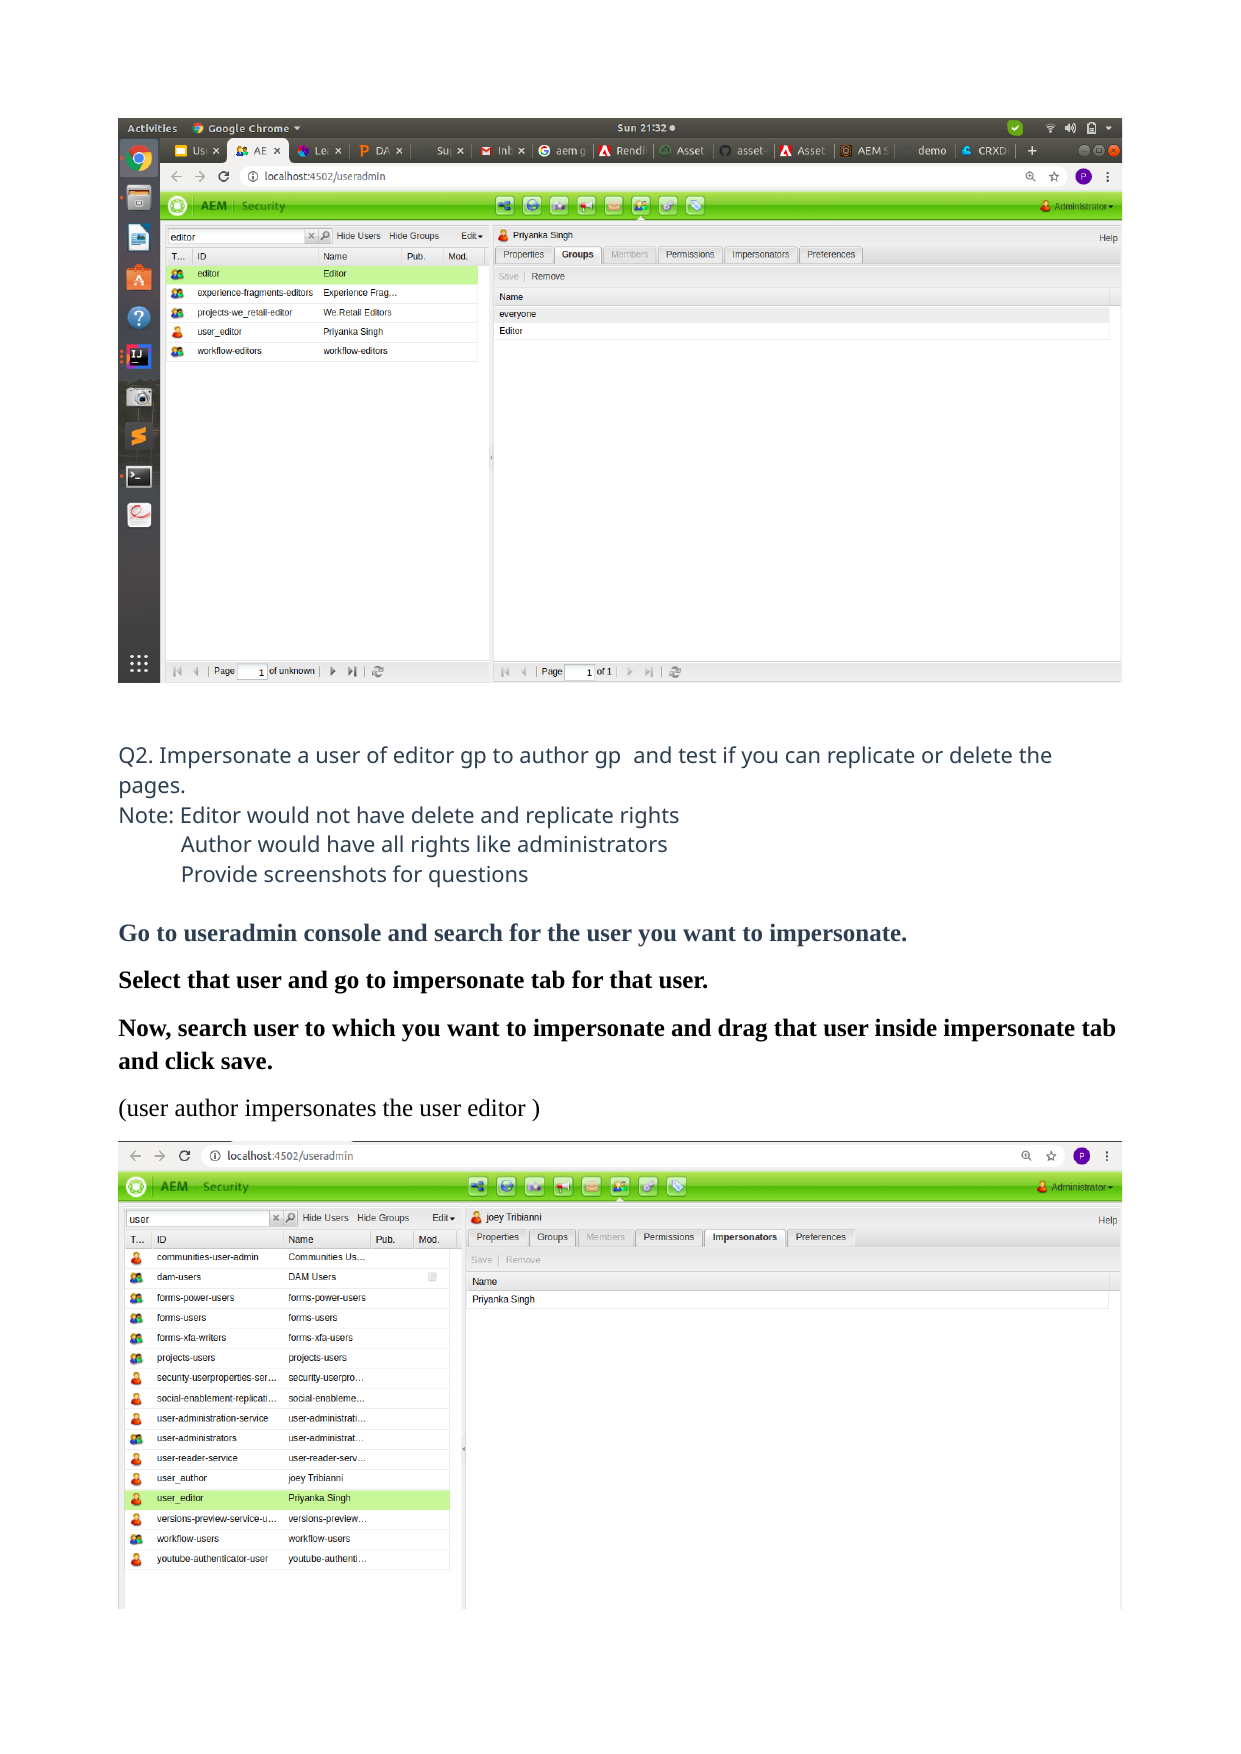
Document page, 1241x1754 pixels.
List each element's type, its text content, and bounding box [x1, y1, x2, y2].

text Select that user and go to impersonate tab for that user. [118, 965, 1122, 994]
picture [118, 1141, 1123, 1609]
text Now, search user to which you want to impersonate and drag that user inside impersonate tab and click save. [118, 1013, 1122, 1075]
text Go to useradmin console and search for the user you want to impersonate. [118, 918, 1122, 946]
text Q2. Impersonate a user of editor gp to author gp and test if you can replicate or delete the pages. Note: Editor would not have delete and replicate rights Author would have all rights like administrators Provide screenshots for questions [118, 711, 1122, 889]
text (user author impersonates the user editor ) [118, 1093, 1122, 1122]
picture [118, 118, 1123, 683]
